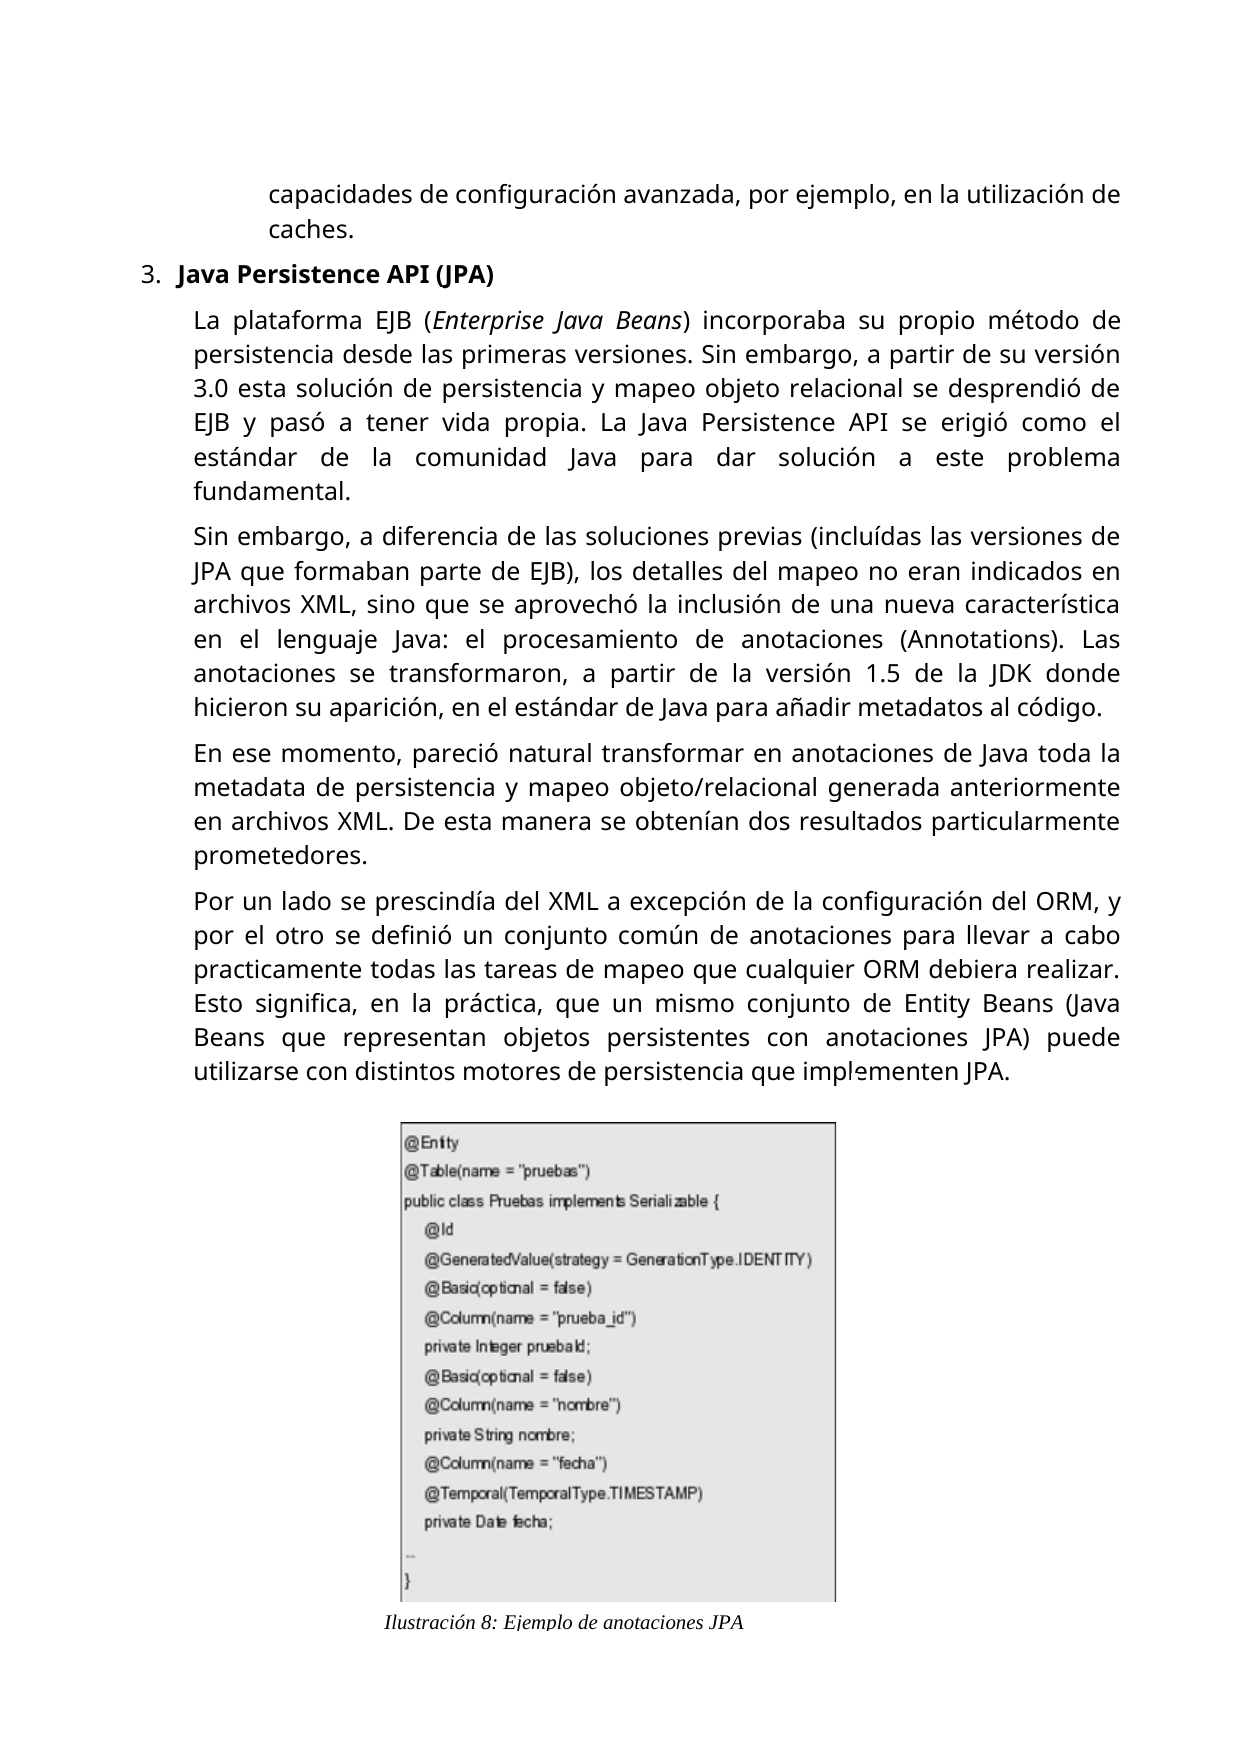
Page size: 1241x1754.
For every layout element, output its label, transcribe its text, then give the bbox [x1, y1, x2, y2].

text La plataforma EJB (Enterprise Java Beans) incorporaba su propio método de persistencia desde las primeras versiones. Sin embargo, a partir de su versión 3.0 esta solución de persistencia y mapeo objeto relacional se desprendió de EJB y pasó a tener vida propia. La Java Persistence API se erigió como el estándar de la comunidad Java para dar solución a este problema fundamental. [351, 473, 1122, 507]
text Por un lado se prescindía del XML a excepción de la configuración del ORM, y por el otro se definió un conjunto común de anotaciones para llevar a cabo practicamente todas las tareas de mapeo que cualquier ORM debiera realizar. Esto significa, en la práctica, que un mismo conjunto de Entity Beans (Java Beans que representan objetos persistentes con anotaciones JPA) puede utilizarse con distintos motores de persistencia que implementen JPA. [193, 1053, 1122, 1088]
text Ilustración 8: Ejemplo de anotaciones JPA [745, 1610, 849, 1630]
list capacidades de configuración avanzada, por ejemplo, en la utilización de caches. [238, 177, 1122, 245]
list Java Persistence API (JPA) [177, 257, 1122, 291]
text En ese momento, pareció natural transformar en anotaciones de Java toda la metadata de persistencia y mapeo objeto/relacional generada anteriormente en archivos XML. De esta manera se obtenían dos resultados particularmente prometedores. [193, 837, 1122, 871]
picture [400, 1122, 837, 1602]
